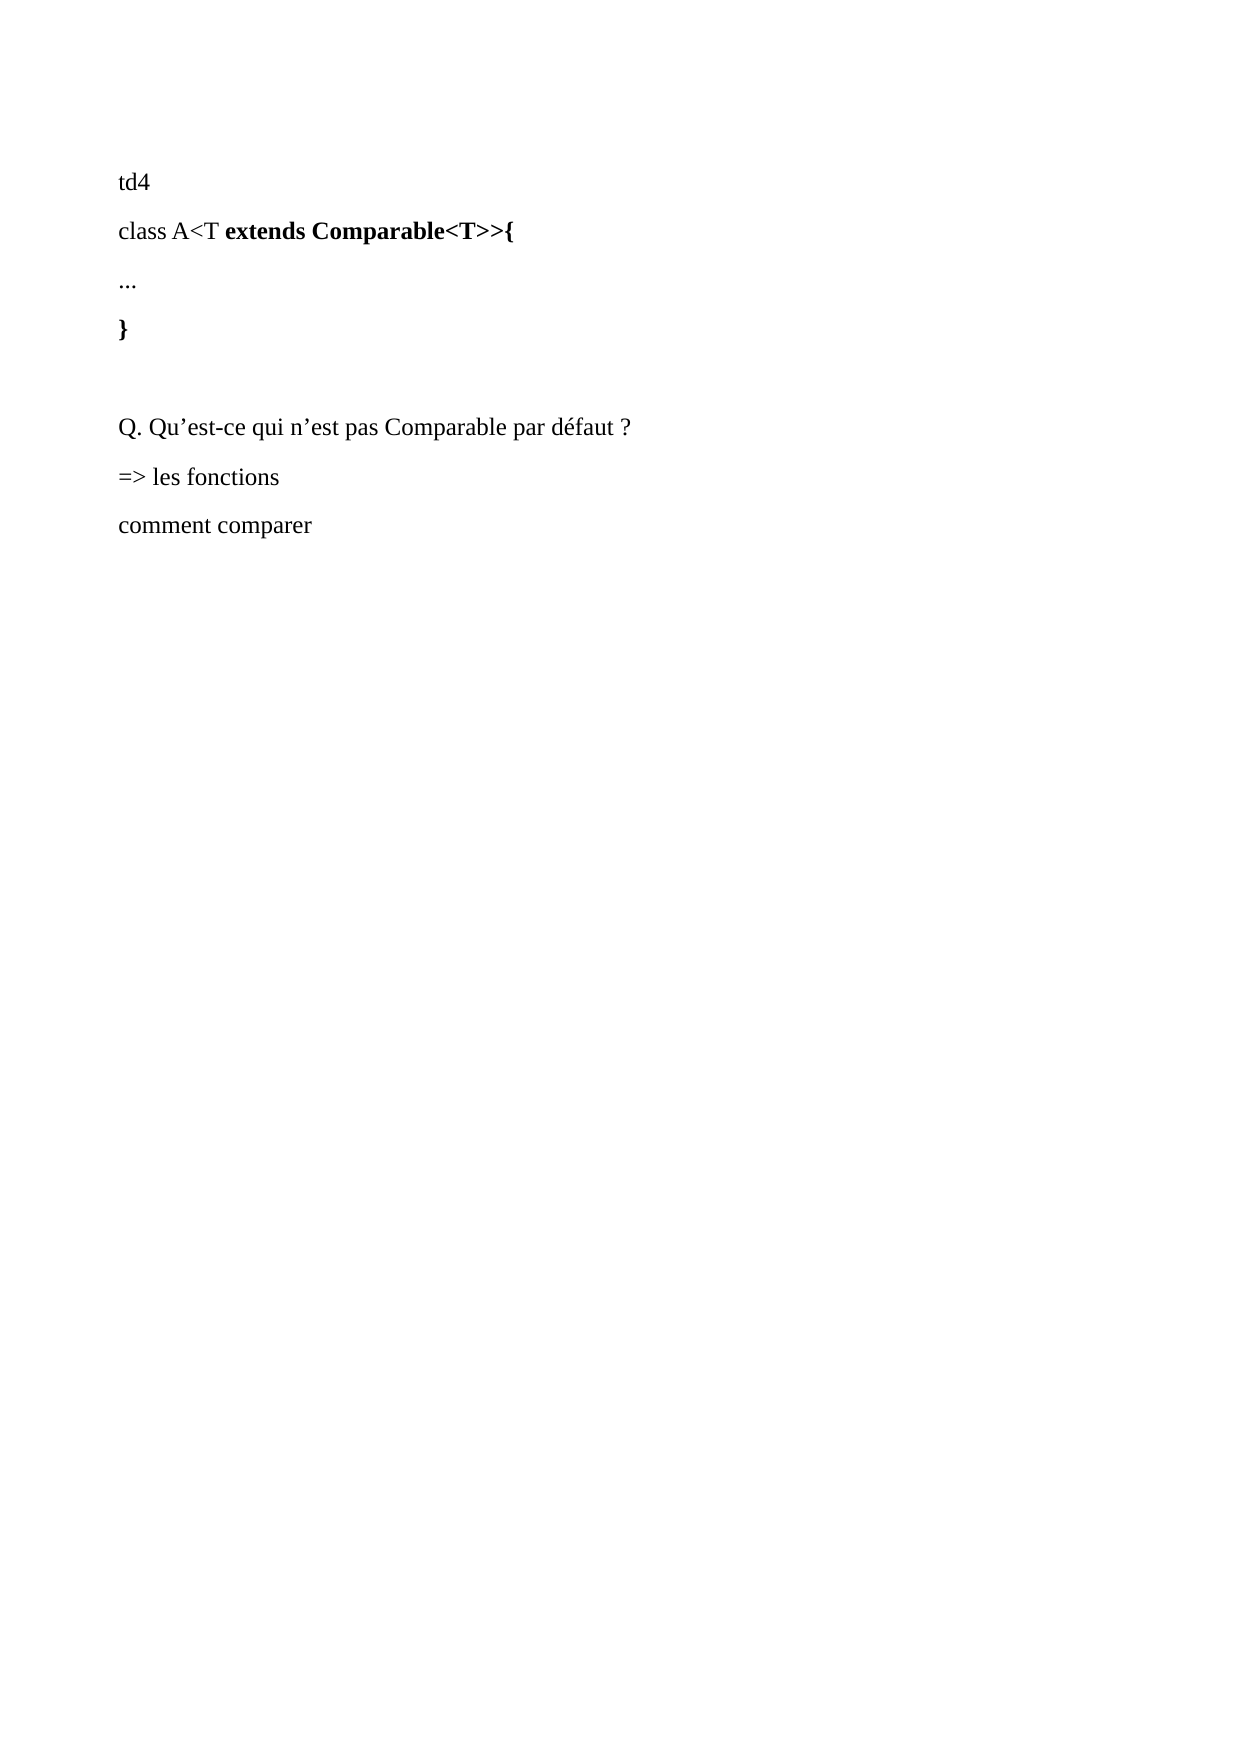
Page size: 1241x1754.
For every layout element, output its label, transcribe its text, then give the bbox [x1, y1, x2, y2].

text td4 [118, 167, 1122, 196]
text Q. Qu’est-ce qui n’est pas Comparable par défaut ? [118, 412, 1122, 441]
text class A<T extends Comparable<T>>{ [118, 216, 1122, 245]
text => les fonctions [118, 462, 1122, 490]
text } [118, 314, 1122, 343]
text comment comparer [118, 511, 1122, 539]
text ... [118, 265, 1122, 294]
